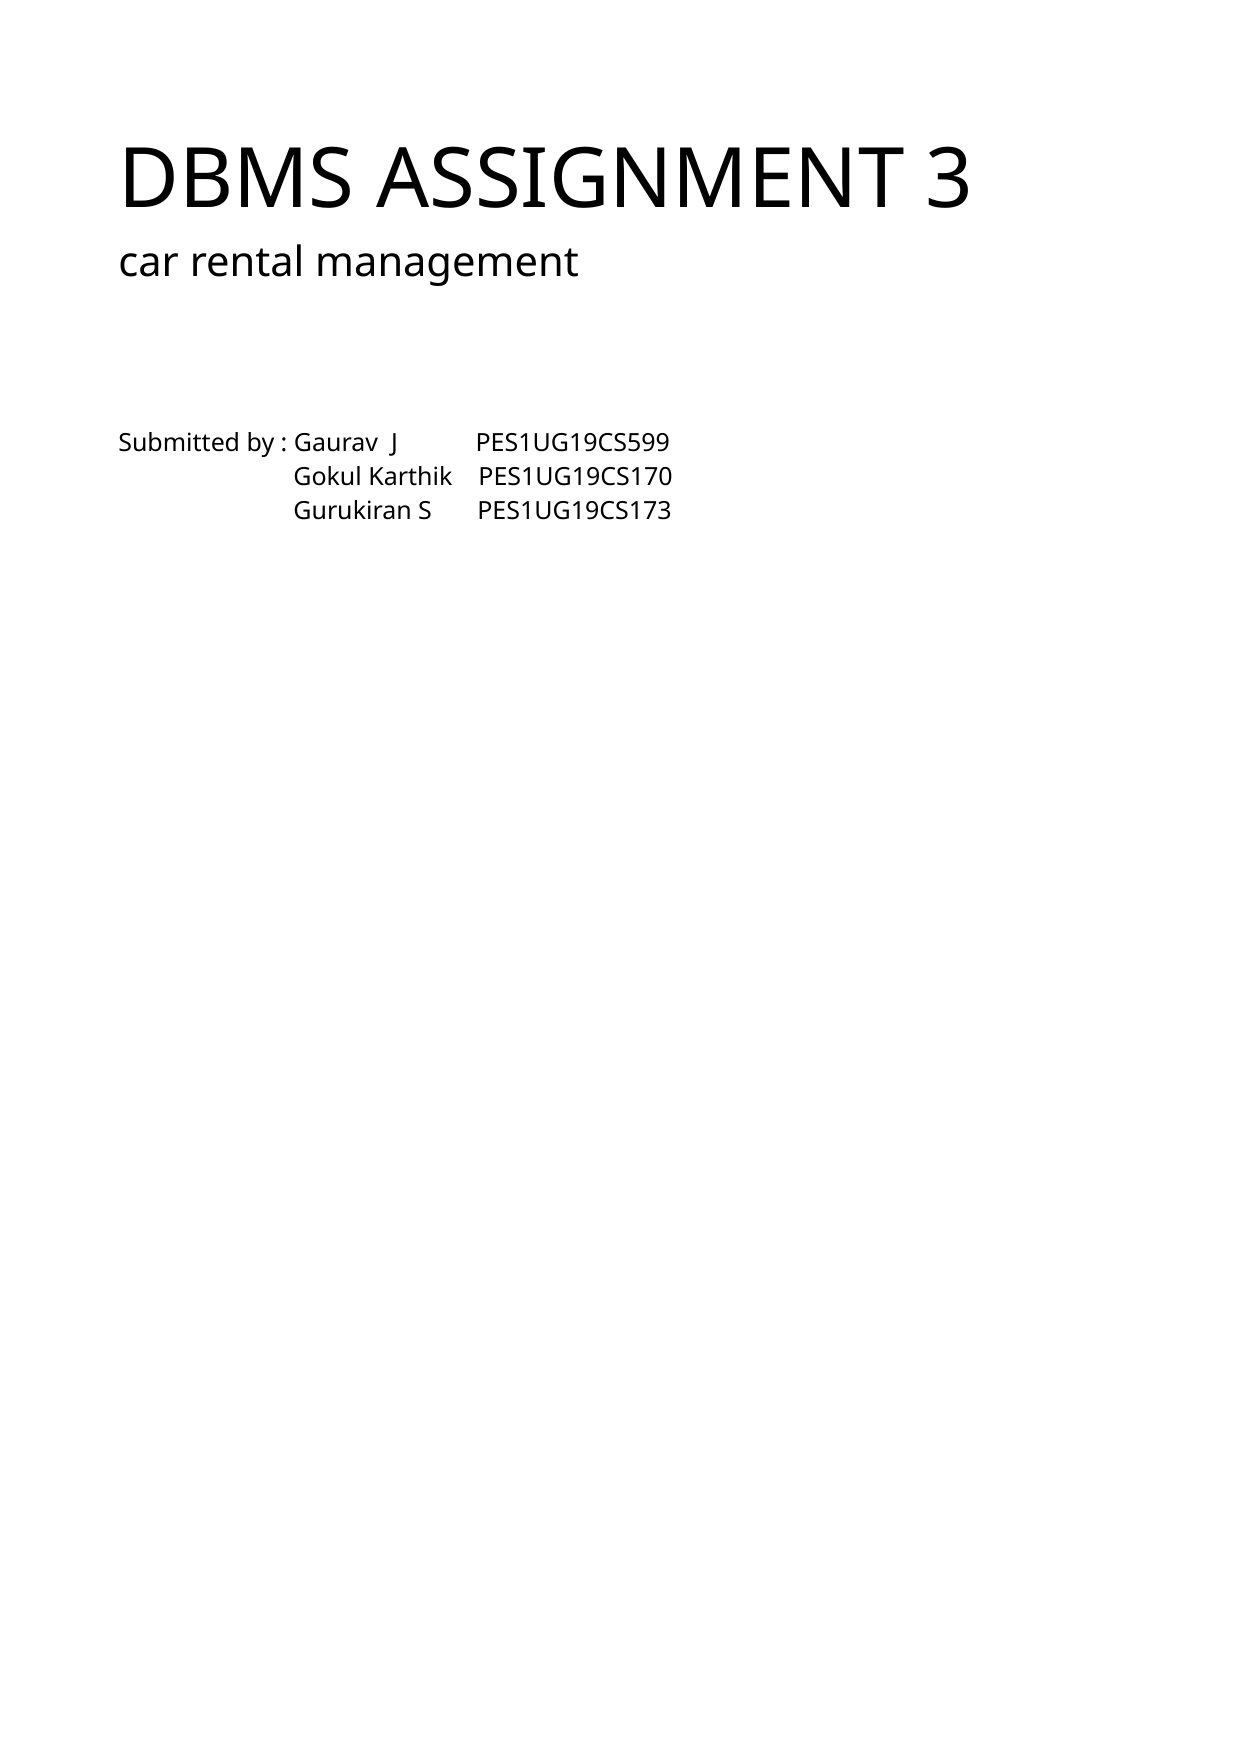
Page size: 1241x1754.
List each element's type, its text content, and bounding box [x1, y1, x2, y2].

text Gokul Karthik PES1UG19CS170 [118, 459, 1122, 493]
text DBMS ASSIGNMENT 3 [118, 118, 1122, 232]
text car rental management [118, 232, 1122, 288]
text Submitted by : Gaurav J PES1UG19CS599 [118, 425, 1122, 459]
text Gurukiran S PES1UG19CS173 [118, 493, 1122, 527]
